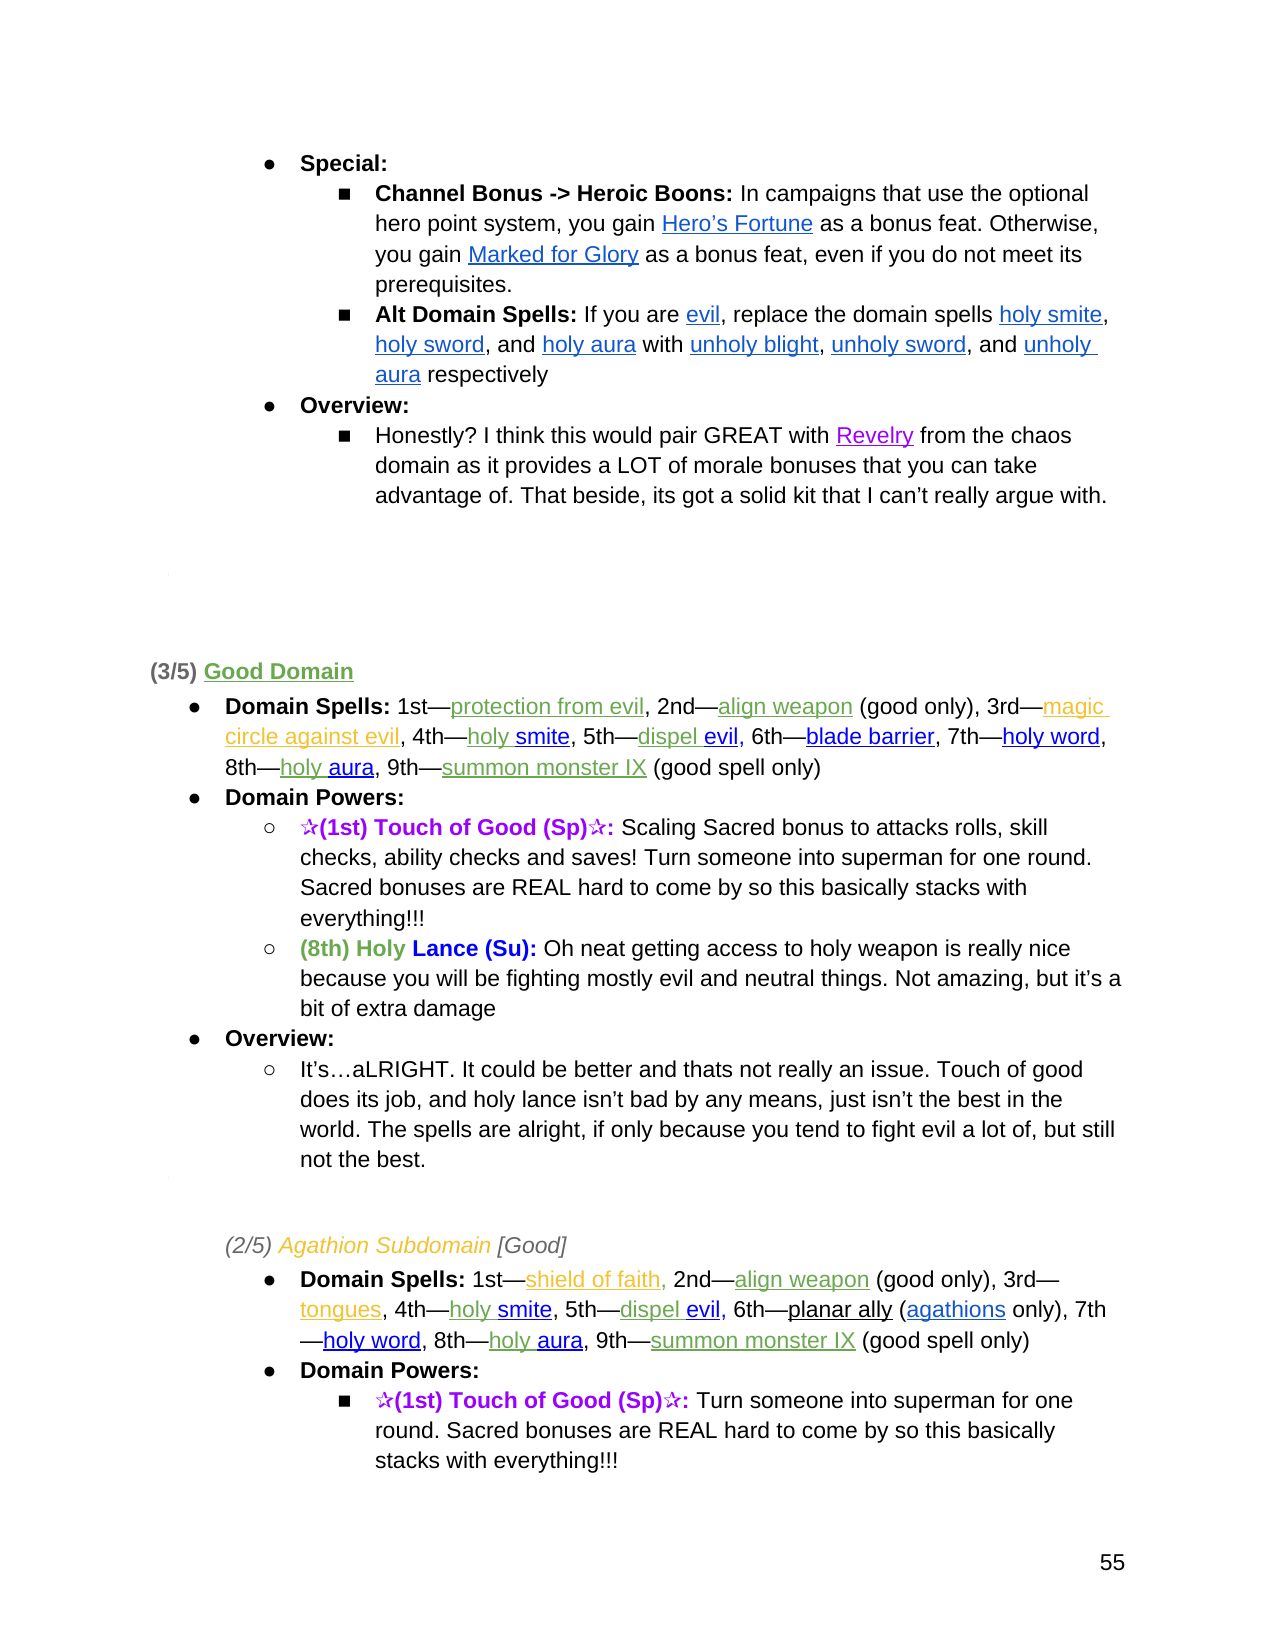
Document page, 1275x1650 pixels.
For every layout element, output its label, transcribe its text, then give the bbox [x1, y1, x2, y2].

list It’s…aLRIGHT. It could be better and thats not really an issue. Touch of good does its job, and holy lance isn’t bad by any means, just isn’t the best in the world. The spells are alright, if only because you tend to fight evil a lot of, but still not the best. [262, 1056, 1125, 1172]
list Domain Powers: [262, 1357, 1125, 1383]
list (8th) Holy Lance (Su): Oh neat getting access to holy weapon is really nice because you will be fighting mostly evil and neutral things. Not amazing, but it’s a bit of extra damage [262, 935, 1125, 1021]
subtitle (2/5) Agathion Subdomain [Good] [225, 1232, 1125, 1258]
list Overview: [187, 1025, 1125, 1052]
subtitle (3/5) Good Domain [150, 658, 1125, 685]
list Honestly? I think this would pair GREAT with Revelry from the chaos domain as it provides a LOT of morale bonuses that you can take advantage of. That beside, its got a solid kit that I can’t really argue with. [337, 422, 1125, 509]
list Overview: [262, 392, 1125, 418]
list ✰(1st) Touch of Good (Sp)✰: Scaling Sacred bonus to attacks rolls, skill checks, ability checks and saves! Turn someone into superman for one round. Sacred bonuses are REAL hard to come by so this basically stacks with everything!!! [262, 814, 1125, 931]
list Alt Domain Spells: If you are evil, replace the domain spells holy smite, holy sword, and holy aura with unholy blight, unholy sword, and unholy aura respectively [337, 301, 1125, 388]
list Domain Spells: 1st—shield of faith, 2nd—align weapon (good only), 3rd—tongues, 4th—holy smite, 5th—dispel evil, 6th—planar ally (agathions only), 7th—holy word, 8th—holy aura, 9th—summon monster IX (good spell only) [262, 1266, 1125, 1353]
list Channel Bonus -> Heroic Boons: In campaigns that use the optional hero point system, you gain Hero’s Fortune as a bonus feat. Otherwise, you gain Marked for Glory as a bonus feat, even if you do not meet its prerequisites. [337, 180, 1125, 297]
list Domain Spells: 1st—protection from evil, 2nd—align weapon (good only), 3rd—magic circle against evil, 4th—holy smite, 5th—dispel evil, 6th—blade barrier, 7th—holy word, 8th—holy aura, 9th—summon monster IX (good spell only) [187, 693, 1125, 780]
list Special: [262, 150, 1125, 176]
list ✰(1st) Touch of Good (Sp)✰: Turn someone into superman for one round. Sacred bonuses are REAL hard to come by so this basically stacks with everything!!! [337, 1387, 1125, 1474]
list Domain Powers: [187, 784, 1125, 810]
